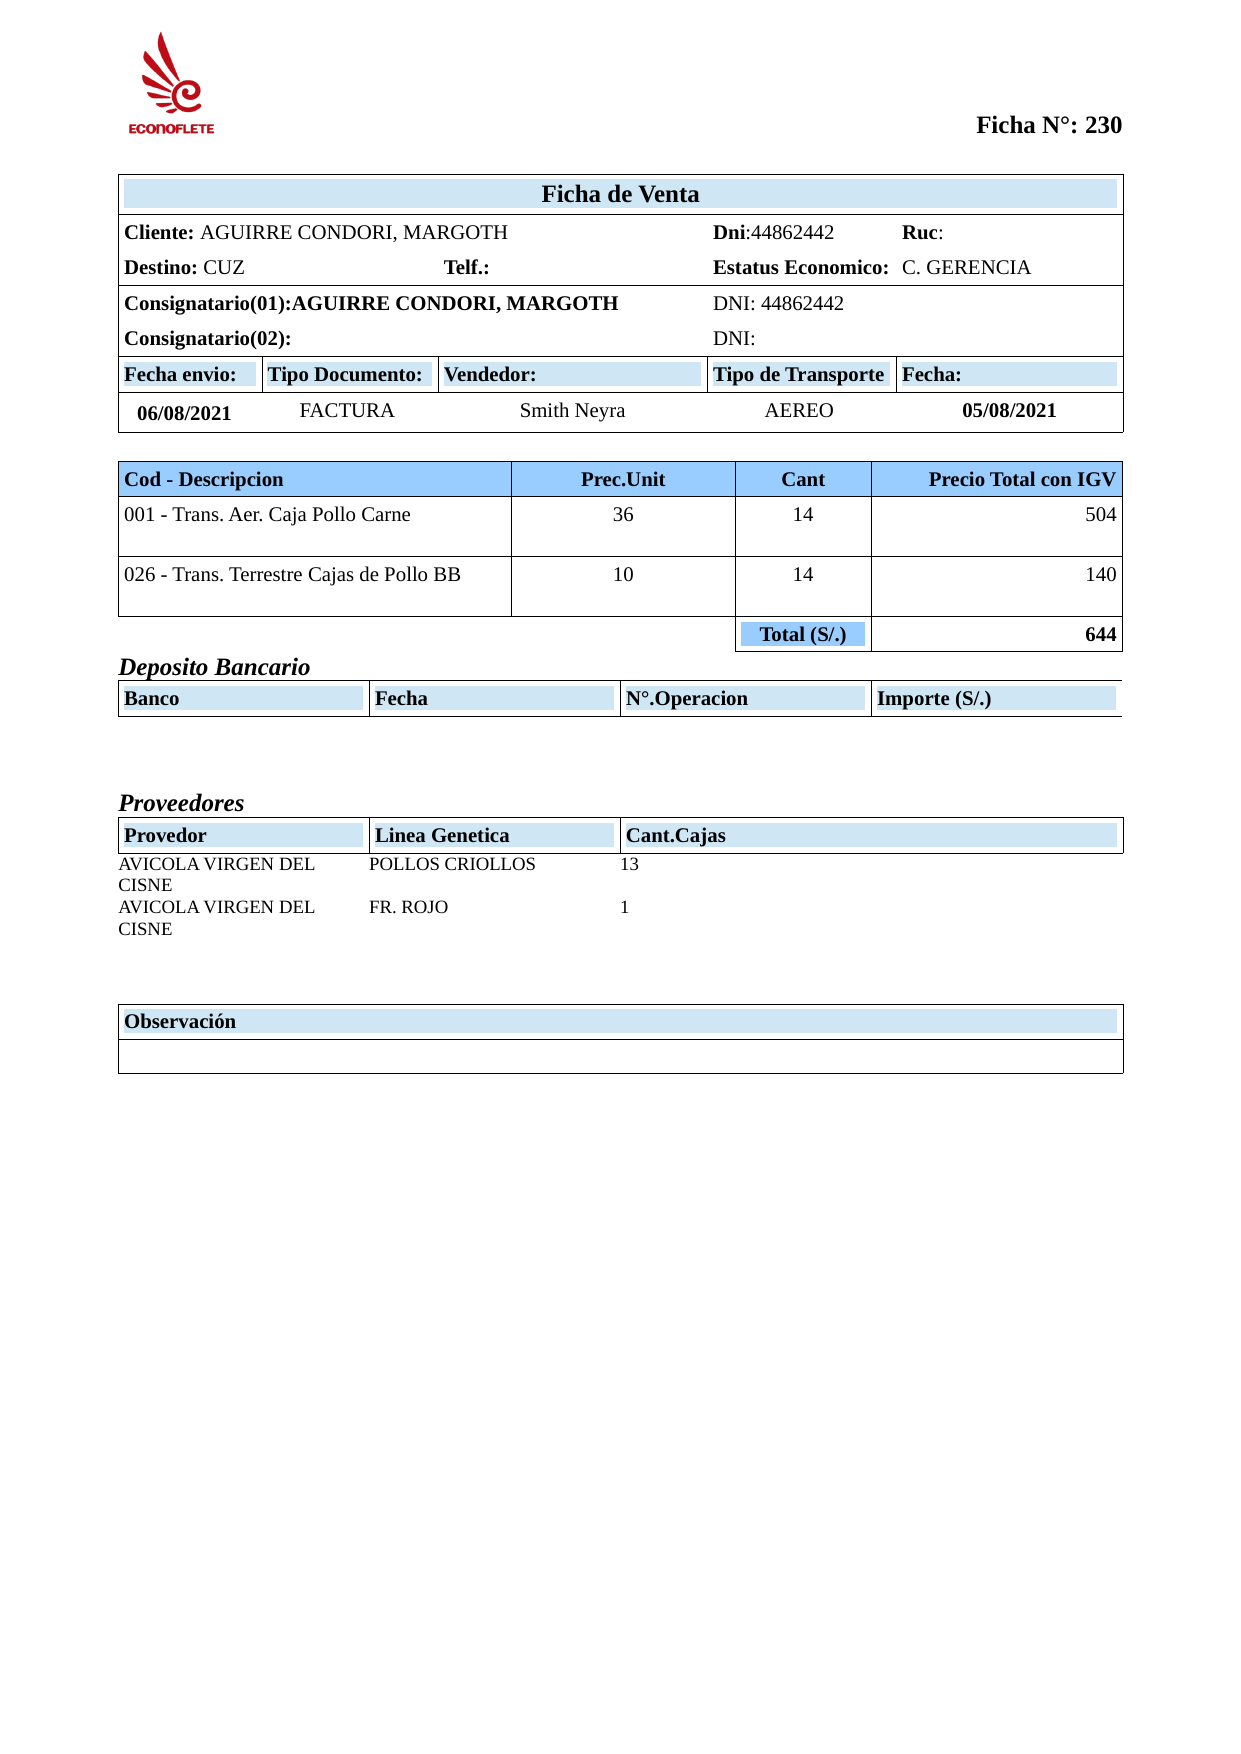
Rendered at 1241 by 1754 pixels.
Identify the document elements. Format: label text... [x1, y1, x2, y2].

table_cell 10 [512, 557, 735, 616]
table_cell [119, 1040, 1123, 1072]
picture [118, 31, 225, 134]
table_cell 001 - Trans. Aer. Caja Pollo Carne [119, 497, 511, 556]
table_cell [369, 961, 620, 982]
table_cell Tipo Documento: [263, 357, 438, 392]
table_cell [620, 764, 871, 788]
table_cell [369, 764, 620, 788]
table_cell AVICOLA VIRGEN DEL CISNE [118, 896, 369, 939]
table_cell DNI: 44862442 [707, 286, 1123, 321]
table_cell Consignatario(01):AGUIRRE CONDORI, MARGOTH [119, 286, 707, 321]
table_cell Fecha envio: [119, 357, 262, 392]
table_header Fecha [370, 681, 620, 716]
text Deposito Bancario [118, 652, 1122, 680]
table_cell 05/08/2021 [896, 393, 1123, 432]
table_header Cod - Descripcion [119, 462, 511, 496]
table_cell [369, 717, 620, 740]
table_cell 06/08/2021 [119, 393, 262, 432]
table_cell C. GERENCIA [896, 249, 1123, 285]
table_cell AEREO [707, 393, 896, 432]
table_cell [118, 939, 369, 961]
table_cell 644 [872, 617, 1122, 651]
table_cell [369, 740, 620, 764]
table_cell FR. ROJO [369, 896, 620, 939]
table_cell [118, 961, 369, 982]
table_cell [620, 961, 1123, 982]
table_cell POLLOS CRIOLLOS [369, 854, 620, 896]
table_cell Tipo de Transporte [708, 357, 896, 392]
table_cell [620, 982, 1123, 1004]
table_cell 36 [512, 497, 735, 556]
table_header Cant [736, 462, 871, 496]
table_cell FACTURA [262, 393, 438, 432]
table_cell 140 [872, 557, 1122, 616]
table_cell 14 [736, 557, 871, 616]
table_cell [118, 982, 369, 1004]
table_header Observación [119, 1005, 1123, 1039]
table_cell [871, 764, 1122, 788]
table_cell [118, 717, 369, 740]
table_header Provedor [119, 818, 369, 853]
table_header N°.Operacion [621, 681, 871, 716]
table_cell [118, 617, 511, 651]
table_header Precio Total con IGV [872, 462, 1122, 496]
table_header Banco [119, 681, 369, 716]
table_cell [871, 740, 1122, 764]
table_cell [118, 764, 369, 788]
table_cell AVICOLA VIRGEN DEL CISNE [118, 854, 369, 896]
table_cell 14 [736, 497, 871, 556]
table_header Ficha de Venta [119, 175, 1123, 214]
table_cell [620, 740, 871, 764]
table_cell [871, 717, 1122, 740]
table_cell 13 [620, 854, 1123, 896]
table_cell Total (S/.) [736, 617, 871, 651]
table_cell Vendedor: [439, 357, 707, 392]
table_cell Dni:44862442 [707, 215, 896, 249]
table_cell Smith Neyra [438, 393, 707, 432]
table_header Prec.Unit [512, 462, 735, 496]
table_cell Destino: CUZ [119, 249, 438, 285]
table_cell 026 - Trans. Terrestre Cajas de Pollo BB [119, 557, 511, 616]
table_cell [369, 939, 620, 961]
table_cell Estatus Economico: [707, 249, 896, 285]
text Proveedores [118, 788, 1122, 817]
table_cell Ruc: [896, 215, 1123, 249]
table_cell 1 [620, 896, 1123, 939]
table_cell Telf.: [438, 249, 707, 285]
table_header Importe (S/.) [872, 681, 1122, 716]
table_header Cant.Cajas [621, 818, 1123, 853]
table_cell DNI: [707, 321, 1123, 356]
table_cell Fecha: [897, 357, 1123, 392]
table_cell [118, 740, 369, 764]
table_cell Cliente: AGUIRRE CONDORI, MARGOTH [119, 215, 707, 249]
table_header Linea Genetica [370, 818, 620, 853]
table_cell [620, 717, 871, 740]
table_cell [511, 617, 735, 651]
table_cell [369, 982, 620, 1004]
table_cell 504 [872, 497, 1122, 556]
table_cell [620, 939, 1123, 961]
table_cell Consignatario(02): [119, 321, 707, 356]
